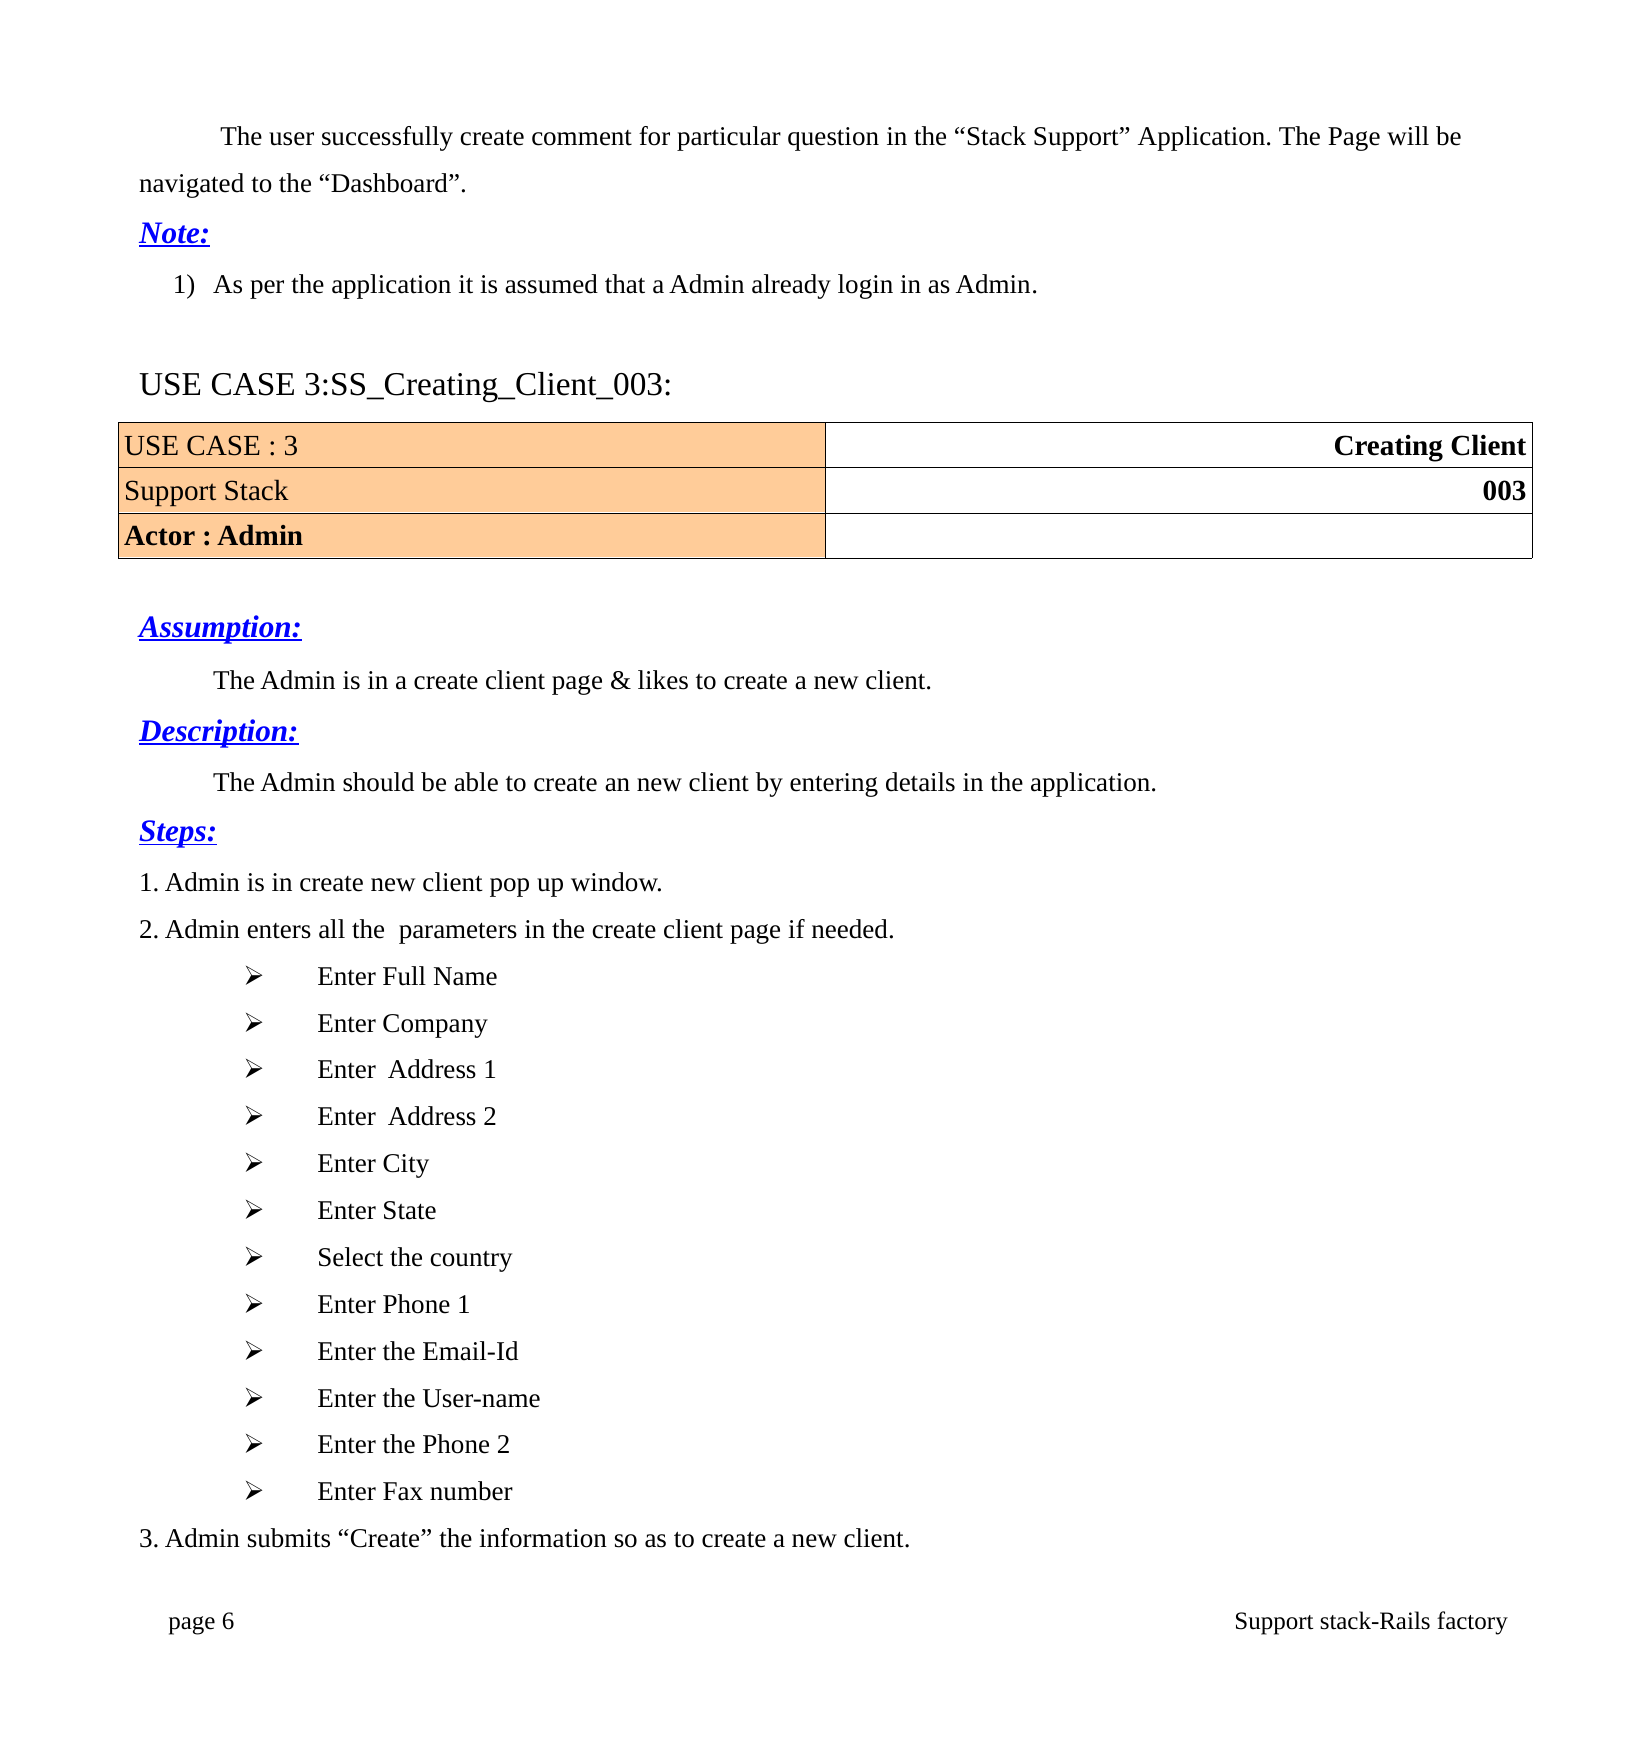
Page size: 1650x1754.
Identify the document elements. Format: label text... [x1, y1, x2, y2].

list Enter Phone 1 [243, 1288, 1532, 1319]
list 1) As per the application it is assumed that a Admin already login in as Admin. [139, 268, 1532, 299]
text Assumption: [139, 608, 1532, 644]
table_cell Support Stack [119, 468, 825, 512]
text 3. Admin submits “Create” the information so as to create a new client. [139, 1522, 1532, 1553]
list Enter Company [243, 1007, 1532, 1038]
table_cell Actor : Admin [119, 514, 825, 557]
text 1. Admin is in create new client pop up window. [139, 866, 1532, 898]
table_header Creating Client [826, 423, 1532, 467]
list Select the country [243, 1241, 1532, 1272]
text The Admin should be able to create an new client by entering details in the application. [139, 766, 1532, 797]
text The user successfully create comment for particular question in the “Stack Support” Application. The Page will be navigated to the “Dashboard”. [139, 118, 1532, 198]
text The Admin is in a create client page & likes to create a new client. [139, 662, 1532, 695]
list Enter the Phone 2 [243, 1428, 1532, 1460]
list Enter the User-name [243, 1382, 1532, 1413]
list Enter State [243, 1194, 1532, 1225]
table_cell [826, 514, 1532, 557]
text Description: [139, 712, 1532, 748]
table_header USE CASE : 3 [119, 423, 825, 467]
list Enter the Email-Id [243, 1335, 1532, 1366]
text Steps: [139, 813, 1532, 848]
list Enter Fax number [243, 1475, 1532, 1507]
list Enter Address 2 [243, 1100, 1532, 1132]
list Enter Address 1 [243, 1053, 1532, 1085]
list Enter Full Name [243, 960, 1532, 991]
text USE CASE 3:SS_Creating_Client_003: [139, 365, 1532, 403]
list Enter City [243, 1147, 1532, 1178]
text 2. Admin enters all the parameters in the create client page if needed. [139, 913, 1532, 944]
table_cell 003 [826, 468, 1532, 512]
text Note: [139, 214, 1532, 250]
